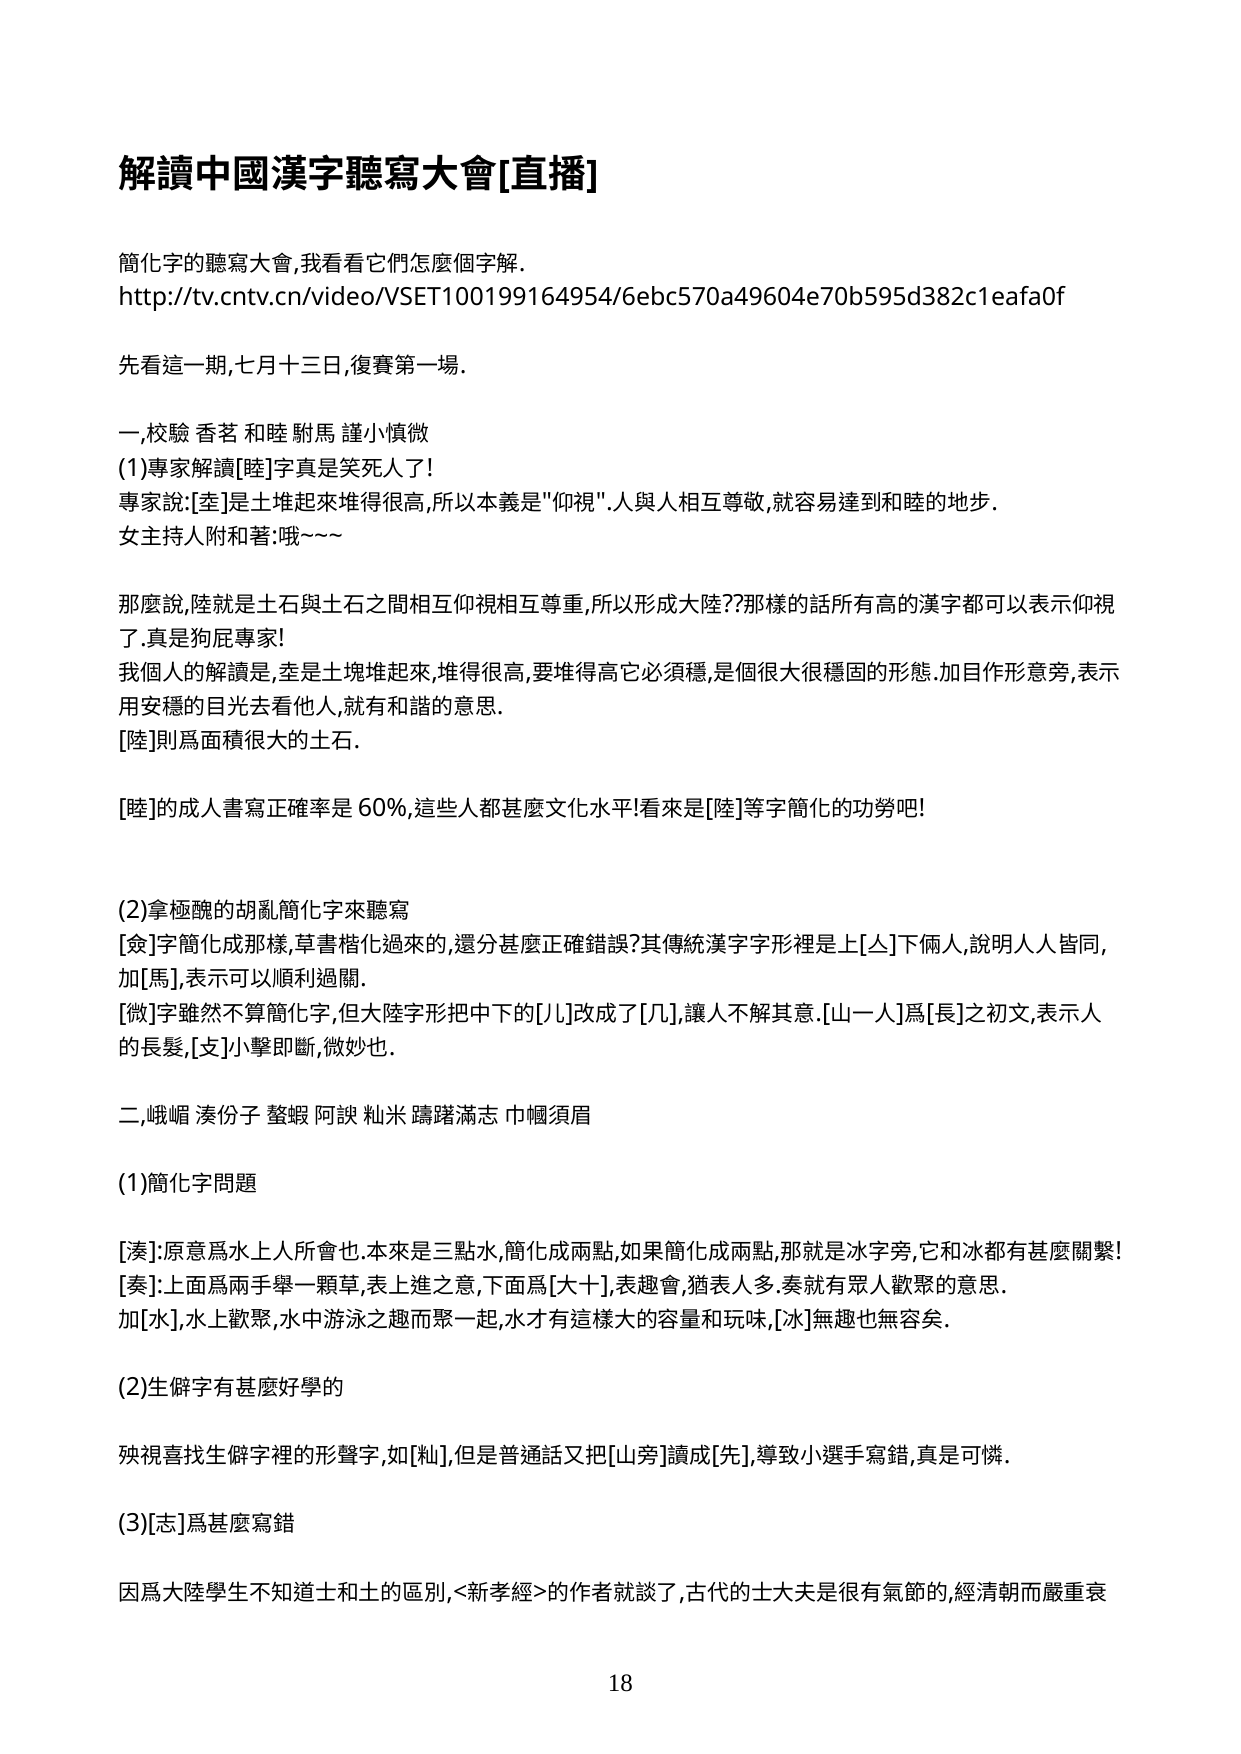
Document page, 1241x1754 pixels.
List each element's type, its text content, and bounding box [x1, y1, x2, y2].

text 殃視喜找生僻字裡的形聲字,如[籼],但是普通話又把[山旁]讀成[先],導致小選手寫錯,真是可憐. [118, 1437, 1122, 1471]
text (3)[志]爲甚麼寫錯 [118, 1505, 1122, 1539]
text [湊]:原意爲水上人所會也.本來是三點水,簡化成兩點,如果簡化成兩點,那就是冰字旁,它和冰都有甚麼關繫! [118, 1233, 1122, 1267]
text [陸]則爲面積很大的土石. [118, 722, 1122, 756]
text 那麼說,陸就是土石與土石之間相互仰視相互尊重,所以形成大陸??那樣的話所有高的漢字都可以表示仰視了.真是狗屁專家! [118, 585, 1122, 653]
text 專家說:[坴]是土堆起來堆得很高,所以本義是"仰視".人與人相互尊敬,就容易達到和睦的地步. [118, 483, 1122, 517]
text [睦]的成人書寫正確率是60%,這些人都甚麼文化水平!看來是[陸]等字簡化的功勞吧! [118, 790, 1122, 824]
text 先看這一期,七月十三日,復賽第一場. [118, 347, 1122, 381]
subtitle 解讀中國漢字聽寫大會[直播] [118, 143, 1122, 198]
text 簡化字的聽寫大會,我看看它們怎麼個字解. [118, 245, 1122, 279]
text 二,峨嵋 湊份子 螯蝦 阿諛 籼米 躊躇滿志 巾幗須眉 [118, 1096, 1122, 1130]
text [僉]字簡化成那樣,草書楷化過來的,還分甚麼正確錯誤?其傳統漢字字形裡是上[亼]下倆人,說明人人皆同,加[馬],表示可以順利過關. [118, 926, 1122, 994]
text 加[水],水上歡聚,水中游泳之趣而聚一起,水才有這樣大的容量和玩味,[冰]無趣也無容矣. [118, 1301, 1122, 1335]
text (2)生僻字有甚麼好學的 [118, 1369, 1122, 1403]
text [奏]:上面爲兩手舉一顆草,表上進之意,下面爲[大十],表趣會,猶表人多.奏就有眾人歡聚的意思. [118, 1267, 1122, 1301]
text http://tv.cntv.cn/video/VSET100199164954/6ebc570a49604e70b595d382c1eafa0f [118, 279, 1122, 313]
text 因爲大陸學生不知道士和土的區別,<新孝經>的作者就談了,古代的士大夫是很有氣節的,經清朝而嚴重衰 [118, 1573, 1122, 1607]
text [微]字雖然不算簡化字,但大陸字形把中下的[儿]改成了[几],讓人不解其意.[山一人]爲[長]之初文,表示人的長髮,[攴]小擊即斷,微妙也. [118, 994, 1122, 1062]
text 我個人的解讀是,坴是土塊堆起來,堆得很高,要堆得高它必須穩,是個很大很穩固的形態.加目作形意旁,表示用安穩的目光去看他人,就有和諧的意思. [118, 653, 1122, 722]
text 一,校驗 香茗 和睦 駙馬 謹小慎微 [118, 415, 1122, 449]
text (2)拿極醜的胡亂簡化字來聽寫 [118, 892, 1122, 926]
text 女主持人附和著:哦~~~ [118, 517, 1122, 551]
text (1)簡化字問題 [118, 1164, 1122, 1198]
text (1)專家解讀[睦]字真是笑死人了! [118, 449, 1122, 483]
